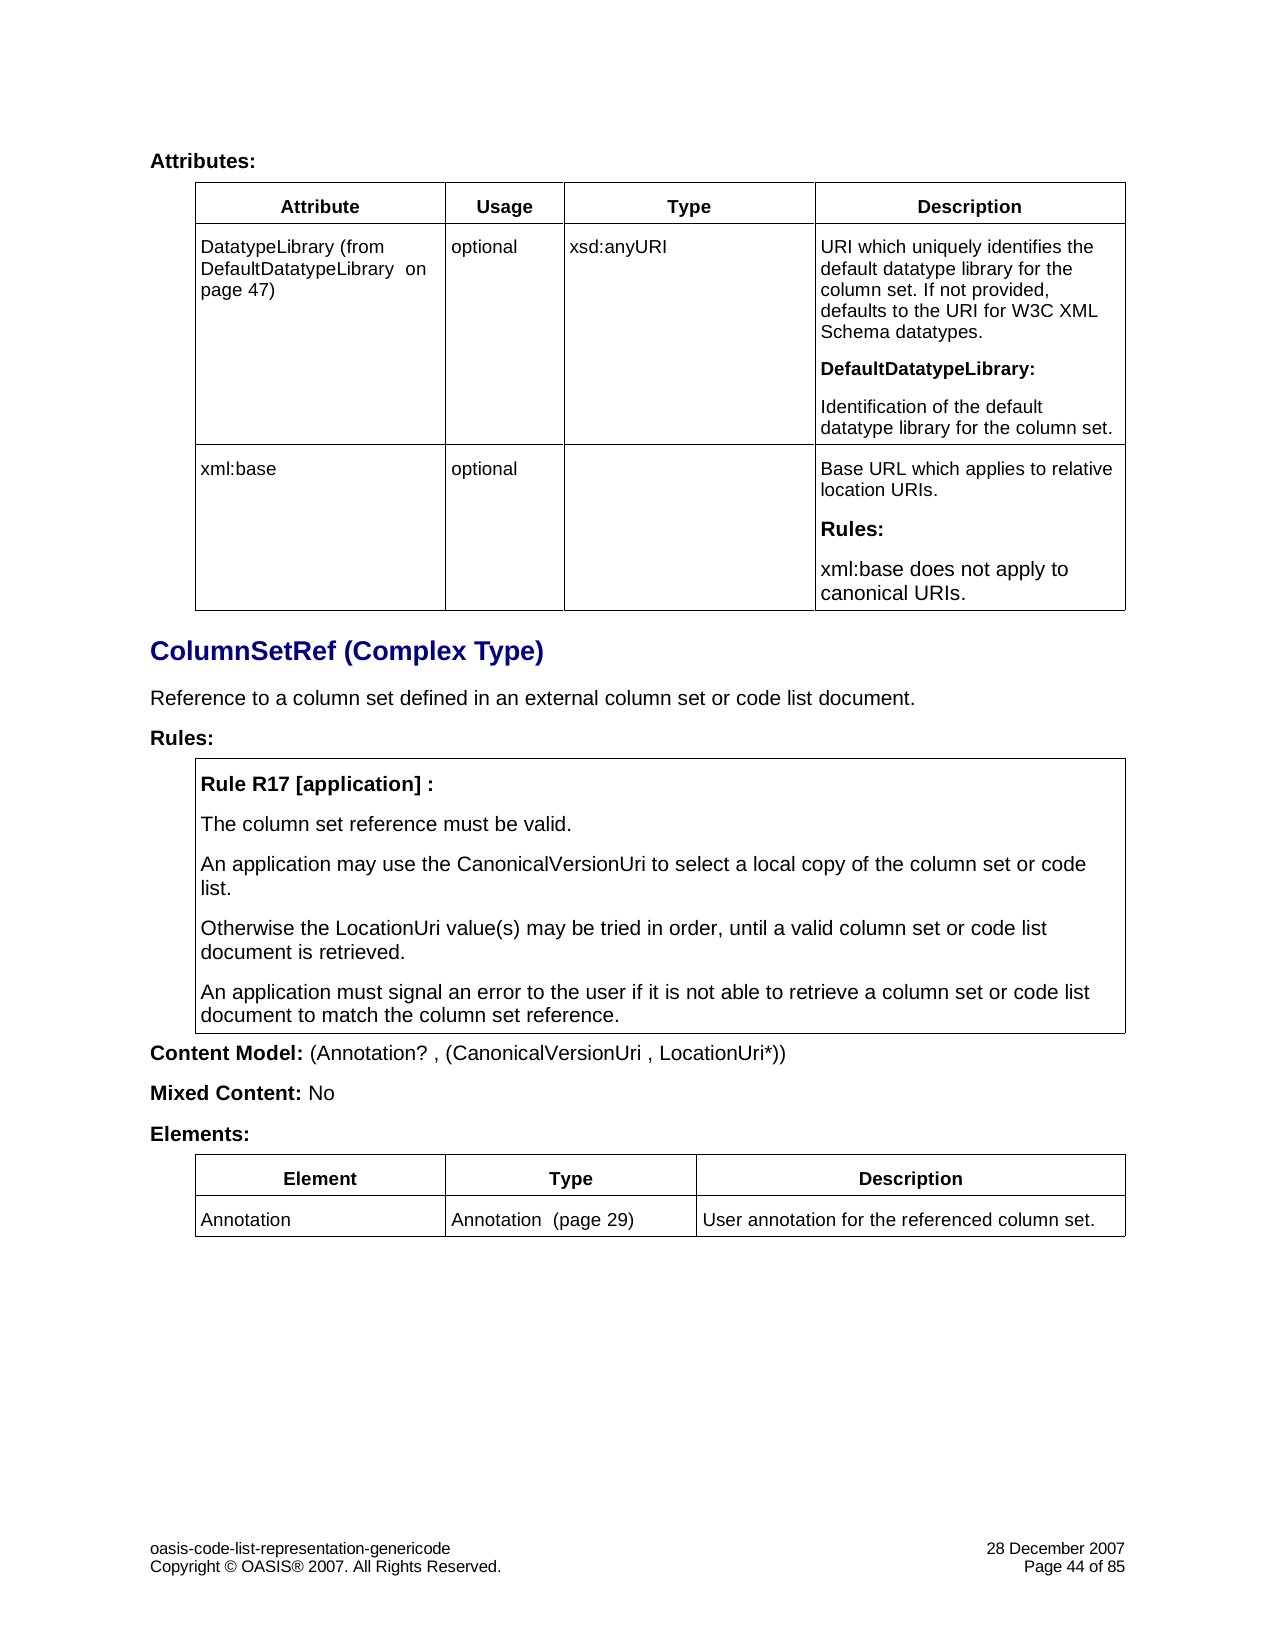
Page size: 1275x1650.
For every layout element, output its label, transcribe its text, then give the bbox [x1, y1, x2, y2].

table_cell xml:base [196, 445, 445, 610]
title Elements: [150, 1122, 1125, 1146]
table_cell DatatypeLibrary (from DefaultDatatypeLibrary on page 47) [196, 224, 445, 444]
table_cell URI which uniquely identifies the default datatype library for the column set. If not provided, defaults to the URI for W3C XML Schema datatypes. DefaultDatatypeLibrary: Identification of the default datatype library for the column set. [816, 224, 1125, 444]
table_header Rule R17 [application] : The column set reference must be valid. An application may use the CanonicalVersionUri to select a local copy of the column set or code list. Otherwise the LocationUri value(s) may be tried in order, until a valid column set or code list document is retrieved. An application must signal an error to the user if it is not able to retrieve a column set or code list document to match the column set reference. [196, 759, 1125, 1033]
table_cell optional [446, 224, 563, 444]
table_header Type [446, 1155, 696, 1195]
title Attributes: [150, 150, 1125, 173]
table_header Description [697, 1155, 1125, 1195]
table_cell User annotation for the referenced column set. [697, 1196, 1125, 1236]
text Mixed Content: No [150, 1082, 1125, 1105]
table_header Type [565, 183, 814, 223]
table_cell [565, 445, 814, 610]
table_cell Annotation [196, 1196, 445, 1236]
table_header Description [816, 183, 1125, 223]
table_header Attribute [196, 183, 445, 223]
text Reference to a column set defined in an external column set or code list document. [150, 686, 1125, 710]
title Rules: [150, 726, 1125, 750]
table_cell Annotation (page 29) [446, 1196, 696, 1236]
subtitle ColumnSetRef (Complex Type) [150, 635, 1125, 665]
table_header Element [196, 1155, 445, 1195]
table_cell xsd:anyURI [565, 224, 814, 444]
table_cell Base URL which applies to relative location URIs. Rules: xml:base does not apply to canonical URIs. [816, 445, 1125, 610]
text Content Model: (Annotation? , (CanonicalVersionUri , LocationUri*)) [150, 1042, 1125, 1065]
table_header Usage [446, 183, 563, 223]
table_cell optional [446, 445, 563, 610]
